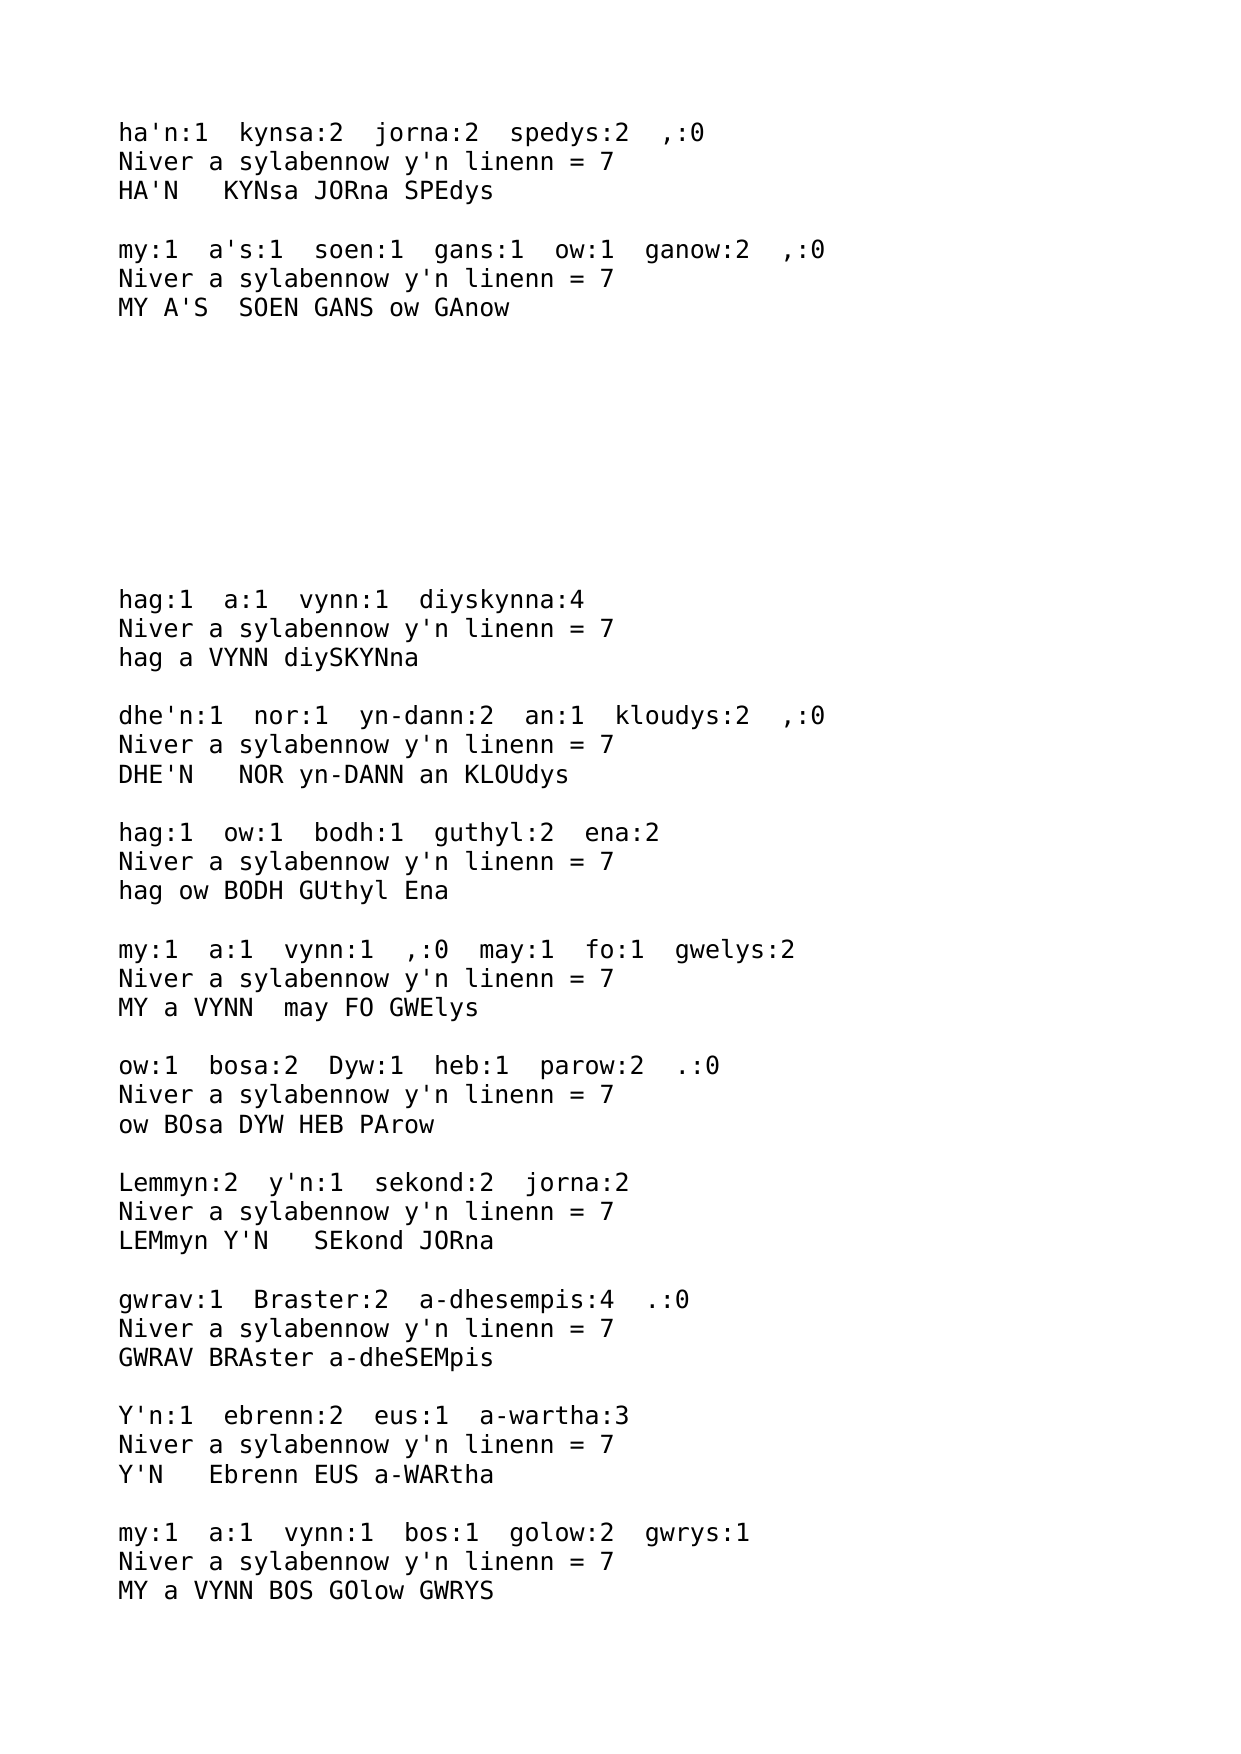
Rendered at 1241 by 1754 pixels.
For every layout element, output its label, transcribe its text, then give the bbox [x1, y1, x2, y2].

text LEMmyn Y'N SEkond JORna [118, 1226, 1122, 1256]
text MY A'S SOEN GANS ow GAnow [118, 293, 1122, 322]
text Niver a sylabennow y'n linenn = 7 [118, 1547, 1122, 1576]
text Niver a sylabennow y'n linenn = 7 [118, 1197, 1122, 1226]
text ow BOsa DYW HEB PArow [118, 1110, 1122, 1139]
text MY a VYNN may FO GWElys [118, 993, 1122, 1022]
text Niver a sylabennow y'n linenn = 7 [118, 1431, 1122, 1460]
text Niver a sylabennow y'n linenn = 7 [118, 847, 1122, 876]
text hag:1 a:1 vynn:1 diyskynna:4 [118, 585, 1122, 614]
text gwrav:1 Braster:2 a-dhesempis:4 .:0 [118, 1285, 1122, 1314]
text Y'N Ebrenn EUS a-WARtha [118, 1460, 1122, 1489]
text Niver a sylabennow y'n linenn = 7 [118, 1081, 1122, 1110]
text Lemmyn:2 y'n:1 sekond:2 jorna:2 [118, 1168, 1122, 1197]
text hag a VYNN diySKYNna [118, 643, 1122, 672]
text Niver a sylabennow y'n linenn = 7 [118, 614, 1122, 643]
text my:1 a:1 vynn:1 ,:0 may:1 fo:1 gwelys:2 [118, 935, 1122, 964]
text ow:1 bosa:2 Dyw:1 heb:1 parow:2 .:0 [118, 1051, 1122, 1081]
text DHE'N NOR yn-DANN an KLOUdys [118, 760, 1122, 789]
text my:1 a:1 vynn:1 bos:1 golow:2 gwrys:1 [118, 1518, 1122, 1547]
text MY a VYNN BOS GOlow GWRYS [118, 1576, 1122, 1606]
text HA'N KYNsa JORna SPEdys [118, 176, 1122, 206]
text Niver a sylabennow y'n linenn = 7 [118, 731, 1122, 760]
text Niver a sylabennow y'n linenn = 7 [118, 147, 1122, 176]
text Niver a sylabennow y'n linenn = 7 [118, 964, 1122, 993]
text hag:1 ow:1 bodh:1 guthyl:2 ena:2 [118, 818, 1122, 847]
text Niver a sylabennow y'n linenn = 7 [118, 264, 1122, 293]
text Y'n:1 ebrenn:2 eus:1 a-wartha:3 [118, 1401, 1122, 1431]
text Niver a sylabennow y'n linenn = 7 [118, 1314, 1122, 1343]
text dhe'n:1 nor:1 yn-dann:2 an:1 kloudys:2 ,:0 [118, 701, 1122, 731]
text GWRAV BRAster a-dheSEMpis [118, 1343, 1122, 1372]
text ha'n:1 kynsa:2 jorna:2 spedys:2 ,:0 [118, 118, 1122, 147]
text my:1 a's:1 soen:1 gans:1 ow:1 ganow:2 ,:0 [118, 235, 1122, 264]
text hag ow BODH GUthyl Ena [118, 876, 1122, 906]
